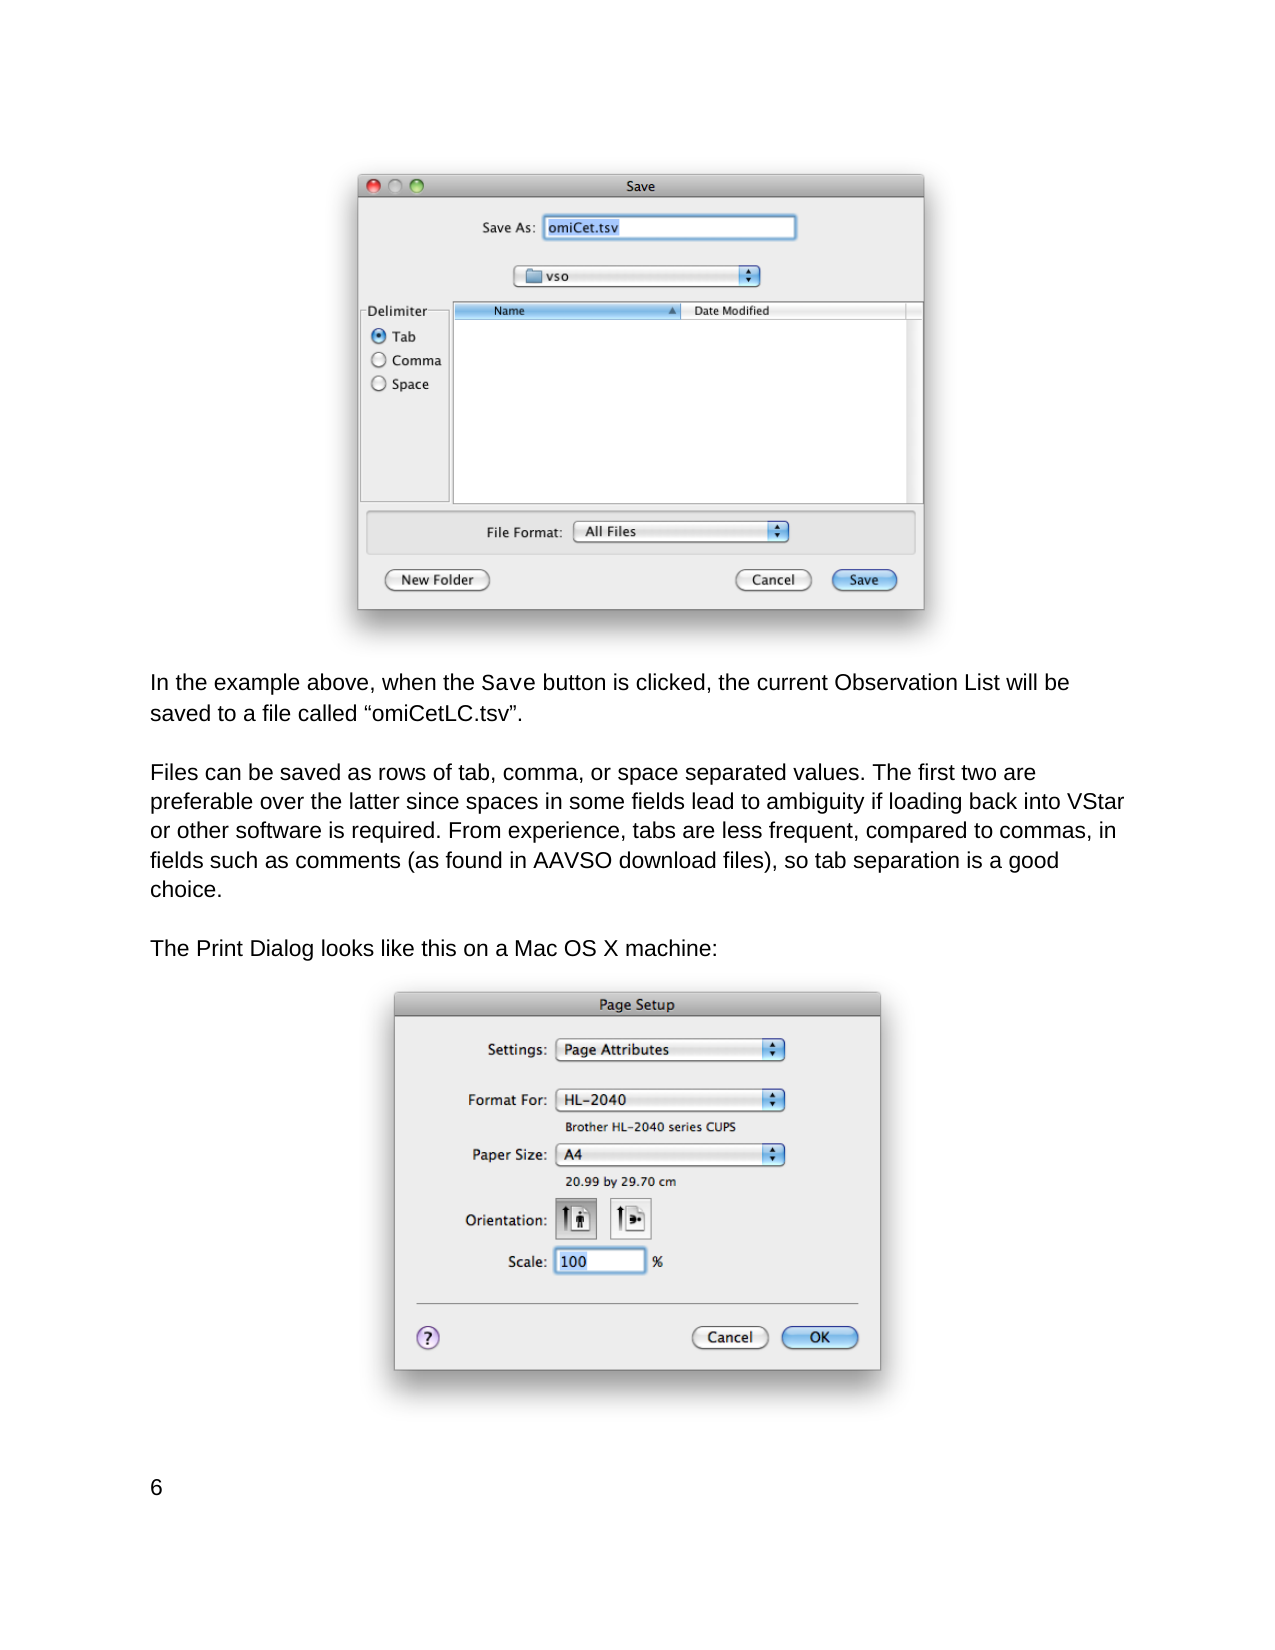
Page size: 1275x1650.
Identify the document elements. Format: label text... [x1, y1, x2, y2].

text The Print Dialog looks like this on a Mac OS X machine: [150, 936, 1125, 961]
text Files can be saved as rows of tab, comma, or space separated values. The first two are preferable over the latter since spaces in some fields lead to ambiguity if loading back into VStar or other software is required. From experience, tabs are less frequent, compared to commas, in fields such as comments (as found in AAVSO download files), so tab separation is a good choice. [150, 759, 1125, 903]
text In the example above, when the Save button is clicked, the current Observation List will be saved to a file called “omiCetLC.tsv”. [150, 669, 1125, 726]
picture [351, 965, 924, 1430]
picture [317, 150, 965, 666]
